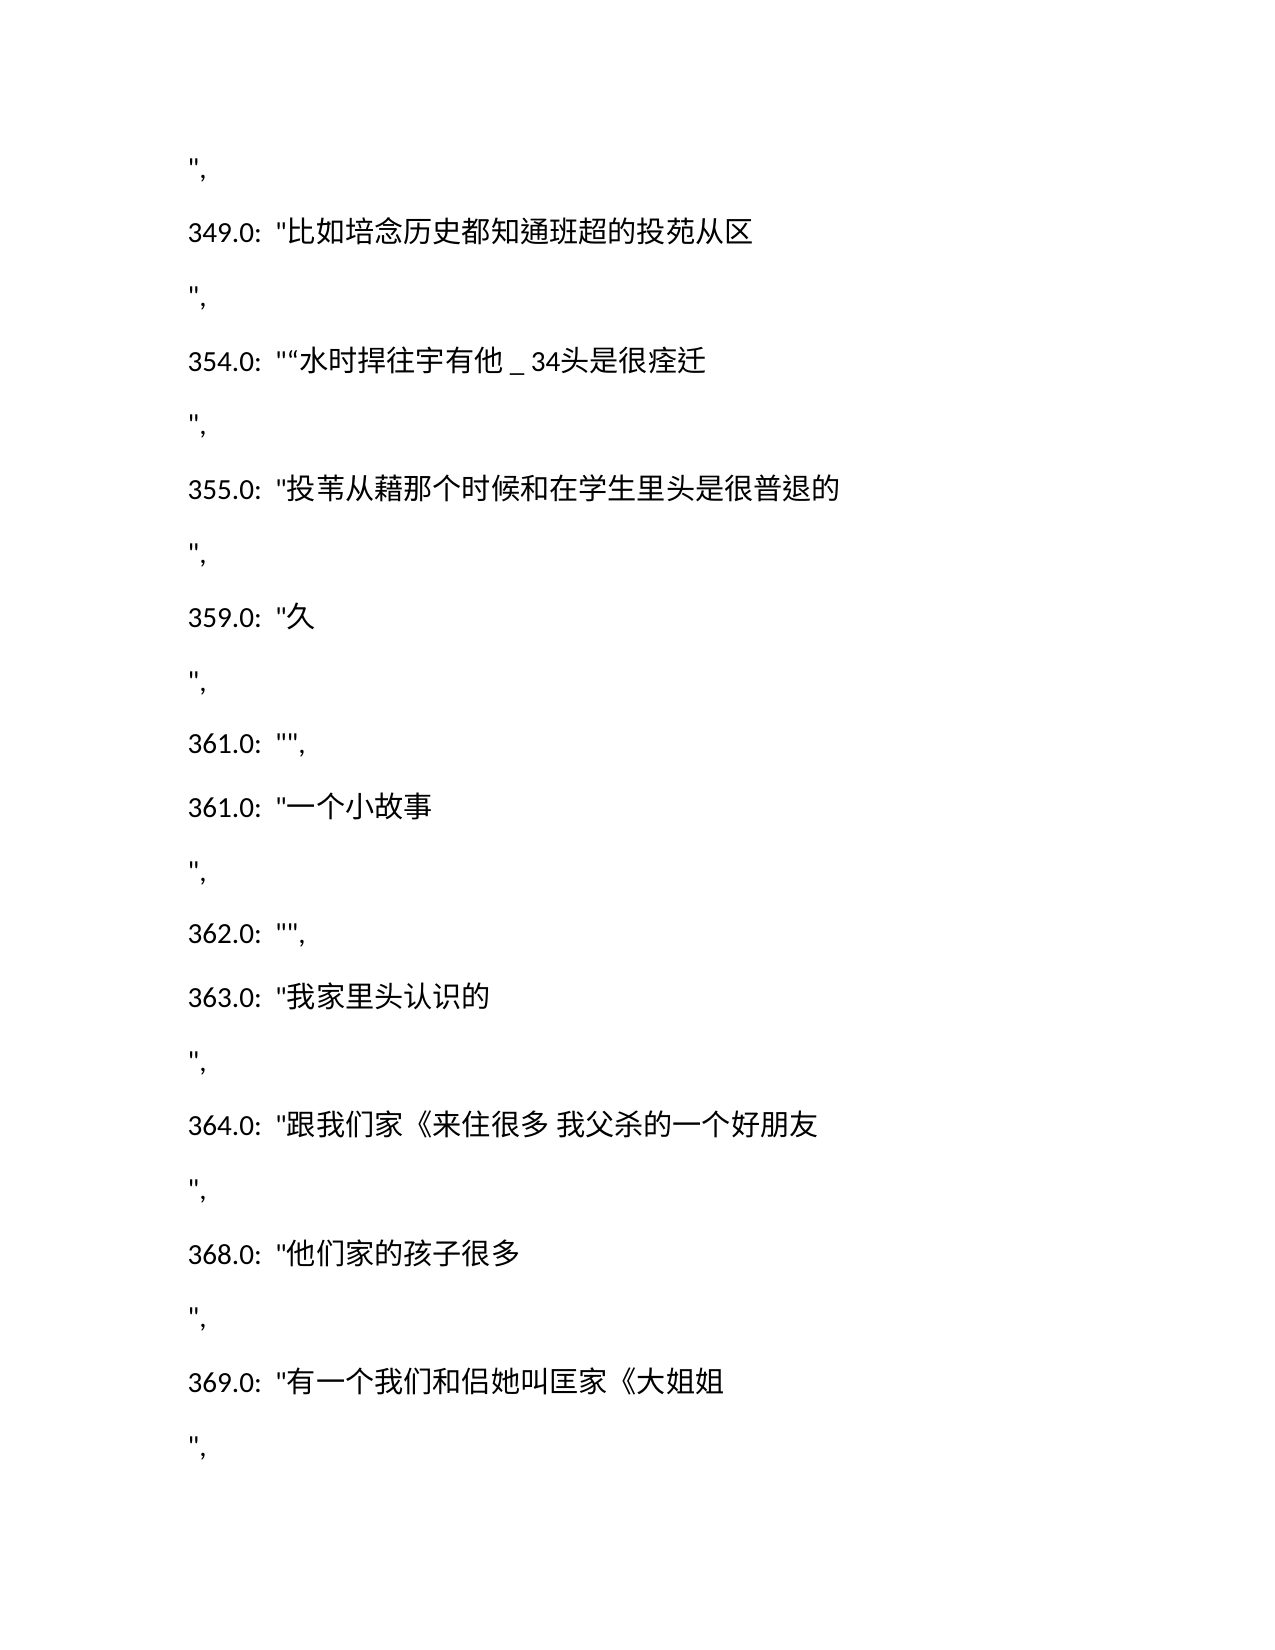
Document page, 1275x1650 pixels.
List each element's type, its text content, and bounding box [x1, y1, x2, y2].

text ", [187, 853, 1087, 888]
text ", [187, 1299, 1087, 1335]
text 349.0: "比如培念历史都知通班超的投苑从区 [187, 212, 1087, 251]
text ", [187, 663, 1087, 698]
text 362.0: "", [187, 915, 1087, 950]
text 359.0: "久 [187, 596, 1087, 636]
text 363.0: "我家里头认识的 [187, 976, 1087, 1016]
text 361.0: "", [187, 725, 1087, 760]
text ", [187, 150, 1087, 186]
text ", [187, 1428, 1087, 1463]
text 355.0: "投苇从藉那个时候和在学生里头是很普退的 [187, 468, 1087, 508]
text 364.0: "跟我们家《来住很多 我父杀的一个好朋友 [187, 1105, 1087, 1144]
text 361.0: "一个小故事 [187, 786, 1087, 826]
text ", [187, 278, 1087, 314]
text ", [187, 1171, 1087, 1207]
text 354.0: "“水时捍往宇有他 _ 34头是很痊迁 [187, 340, 1087, 380]
text ", [187, 1043, 1087, 1078]
text ", [187, 535, 1087, 570]
text ", [187, 406, 1087, 442]
text 369.0: "有一个我们和侣她叫匡家《大姐姐 [187, 1361, 1087, 1401]
text 368.0: "他们家的孩子很多 [187, 1233, 1087, 1273]
